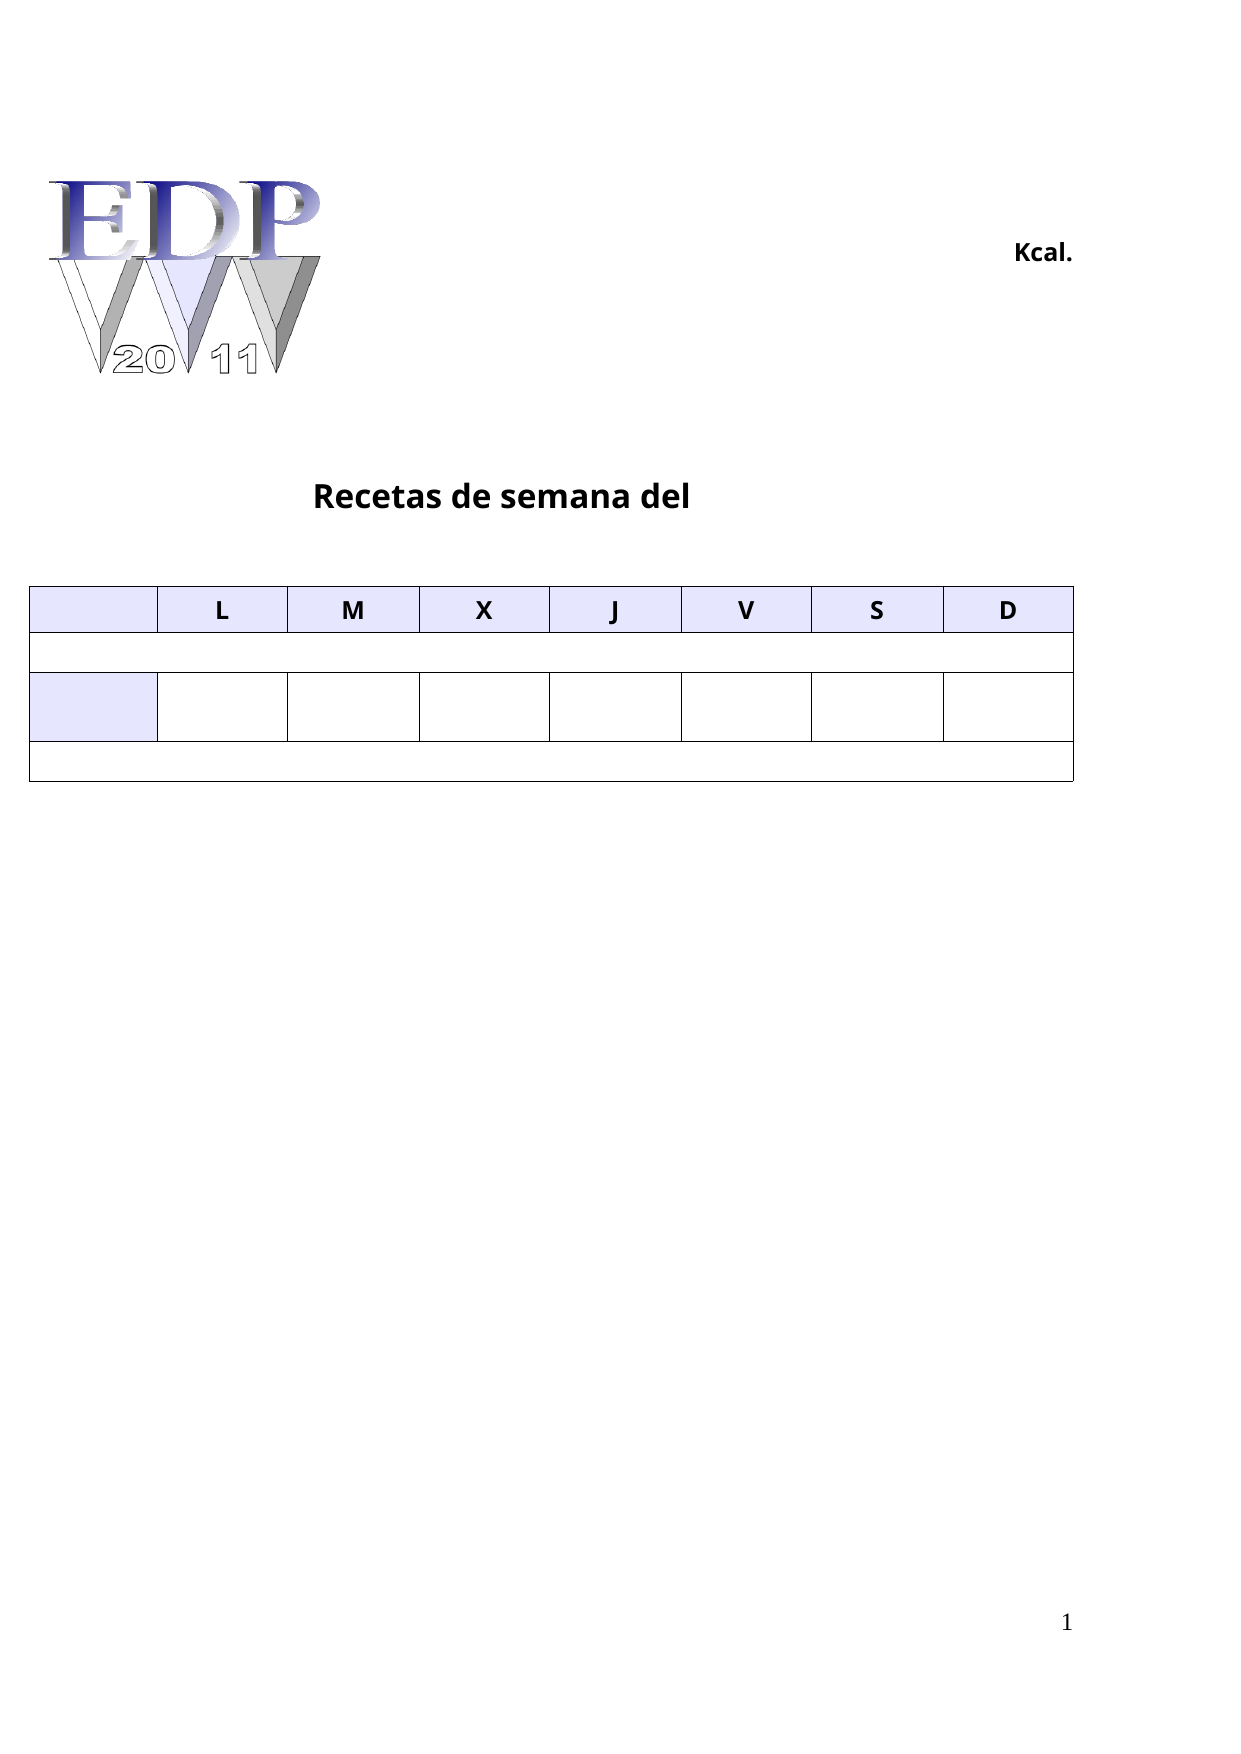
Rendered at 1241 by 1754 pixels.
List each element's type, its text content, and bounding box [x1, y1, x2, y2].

table_cell <line.item.l> [158, 673, 287, 741]
table_cell <line.item.j> [550, 673, 681, 741]
table_cell <line.item.v> [682, 673, 811, 741]
table_cell <line.item.m> [288, 673, 419, 741]
text <o.customer.name> [334, 161, 1073, 200]
table_header X [420, 587, 549, 632]
table_cell <for each="line in o.lines"> [30, 633, 1073, 672]
table_cell </for> [30, 742, 1073, 781]
table_header J [550, 587, 681, 632]
picture [33, 120, 334, 396]
table_header V [682, 587, 811, 632]
text Recetas de semana del <o.id> [29, 473, 1073, 518]
table_header M [288, 587, 419, 632]
table_header L [158, 587, 287, 632]
text <o.customer.kcal> Kcal. [334, 234, 1073, 268]
table_cell <line.item.name> [30, 673, 157, 741]
table_cell <line.item.s> [812, 673, 943, 741]
table_header S [812, 587, 943, 632]
table_header D [944, 587, 1073, 632]
table_cell <line.item.d> [944, 673, 1073, 741]
table_cell <line.item.x> [420, 673, 549, 741]
table_header [30, 587, 157, 632]
